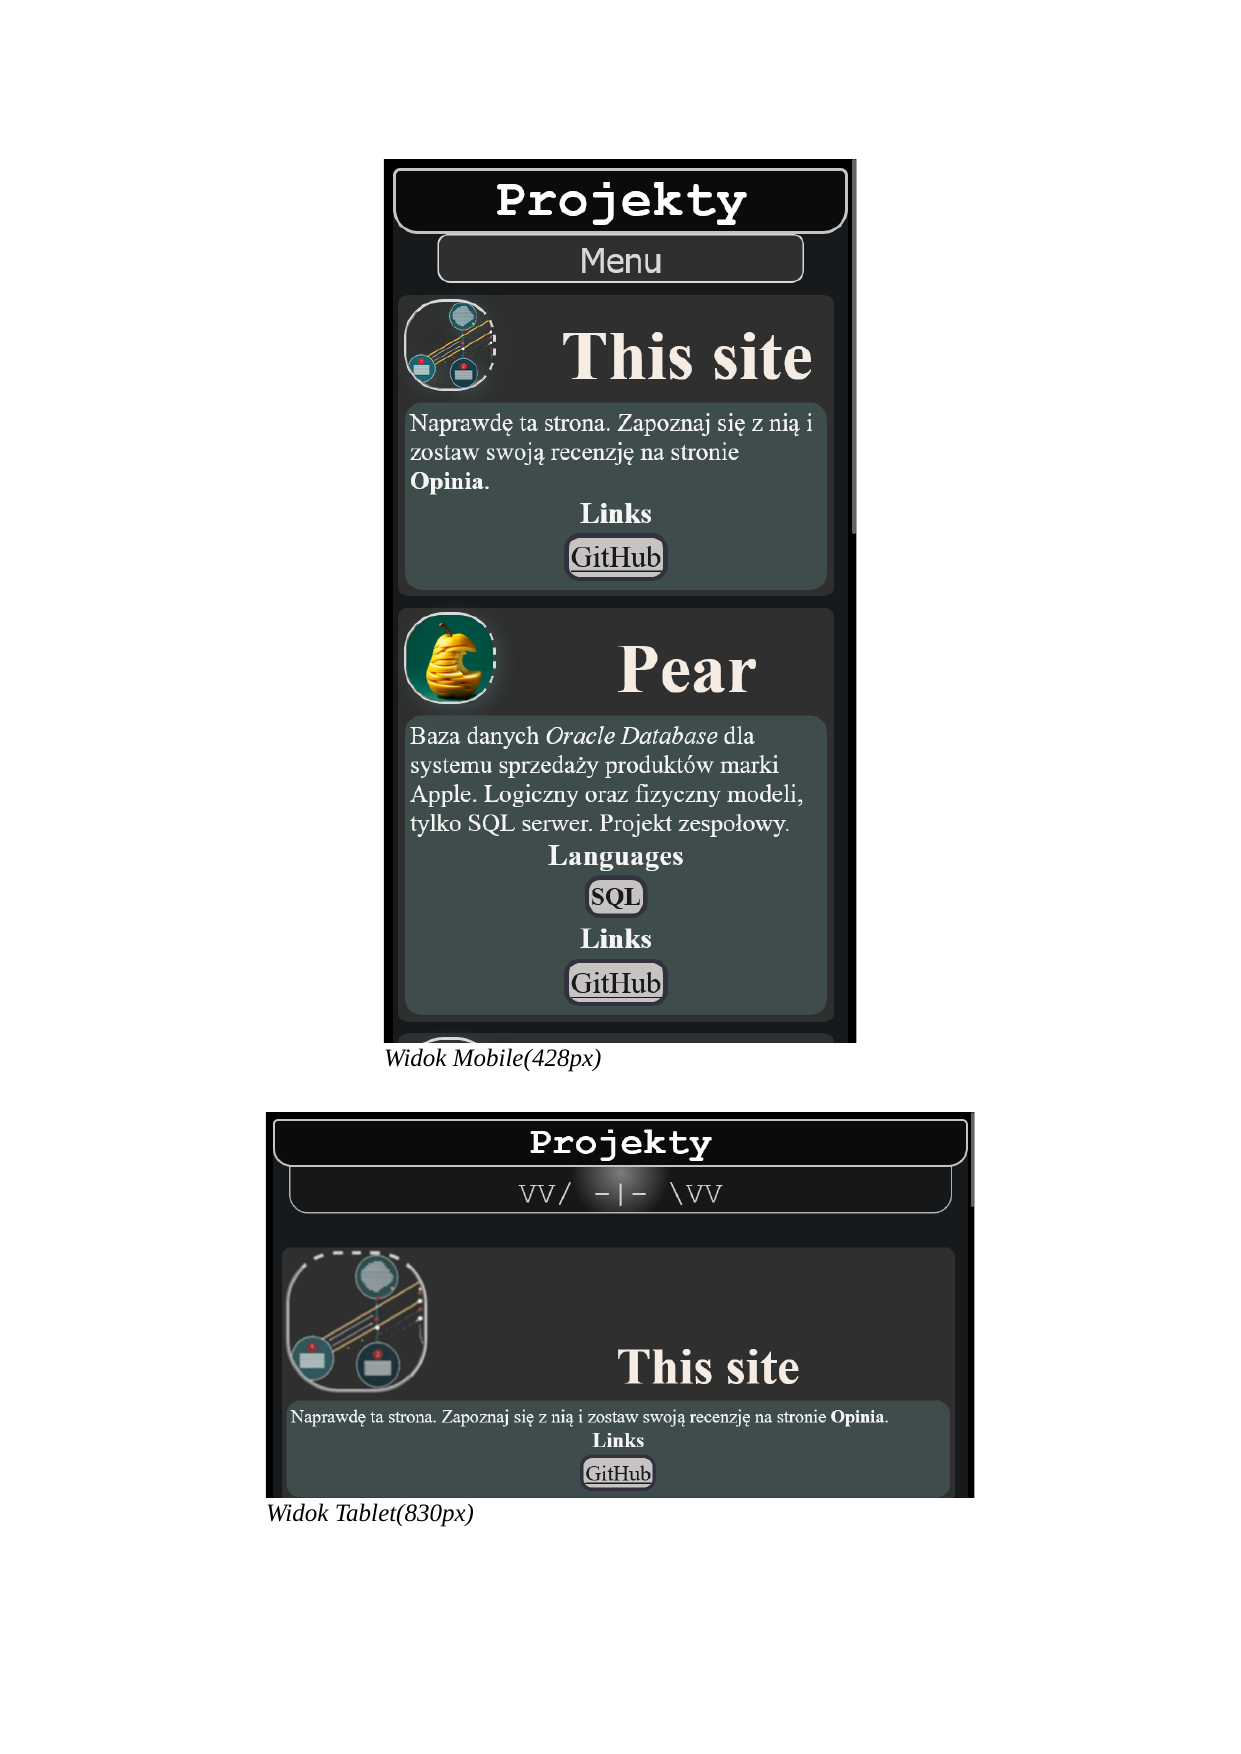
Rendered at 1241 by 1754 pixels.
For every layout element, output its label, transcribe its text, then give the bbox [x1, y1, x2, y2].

text Widok Tablet(830px) [266, 1498, 974, 1527]
text Widok Mobile(428px) [384, 1043, 856, 1072]
picture [383, 159, 857, 1043]
picture [265, 1112, 975, 1498]
